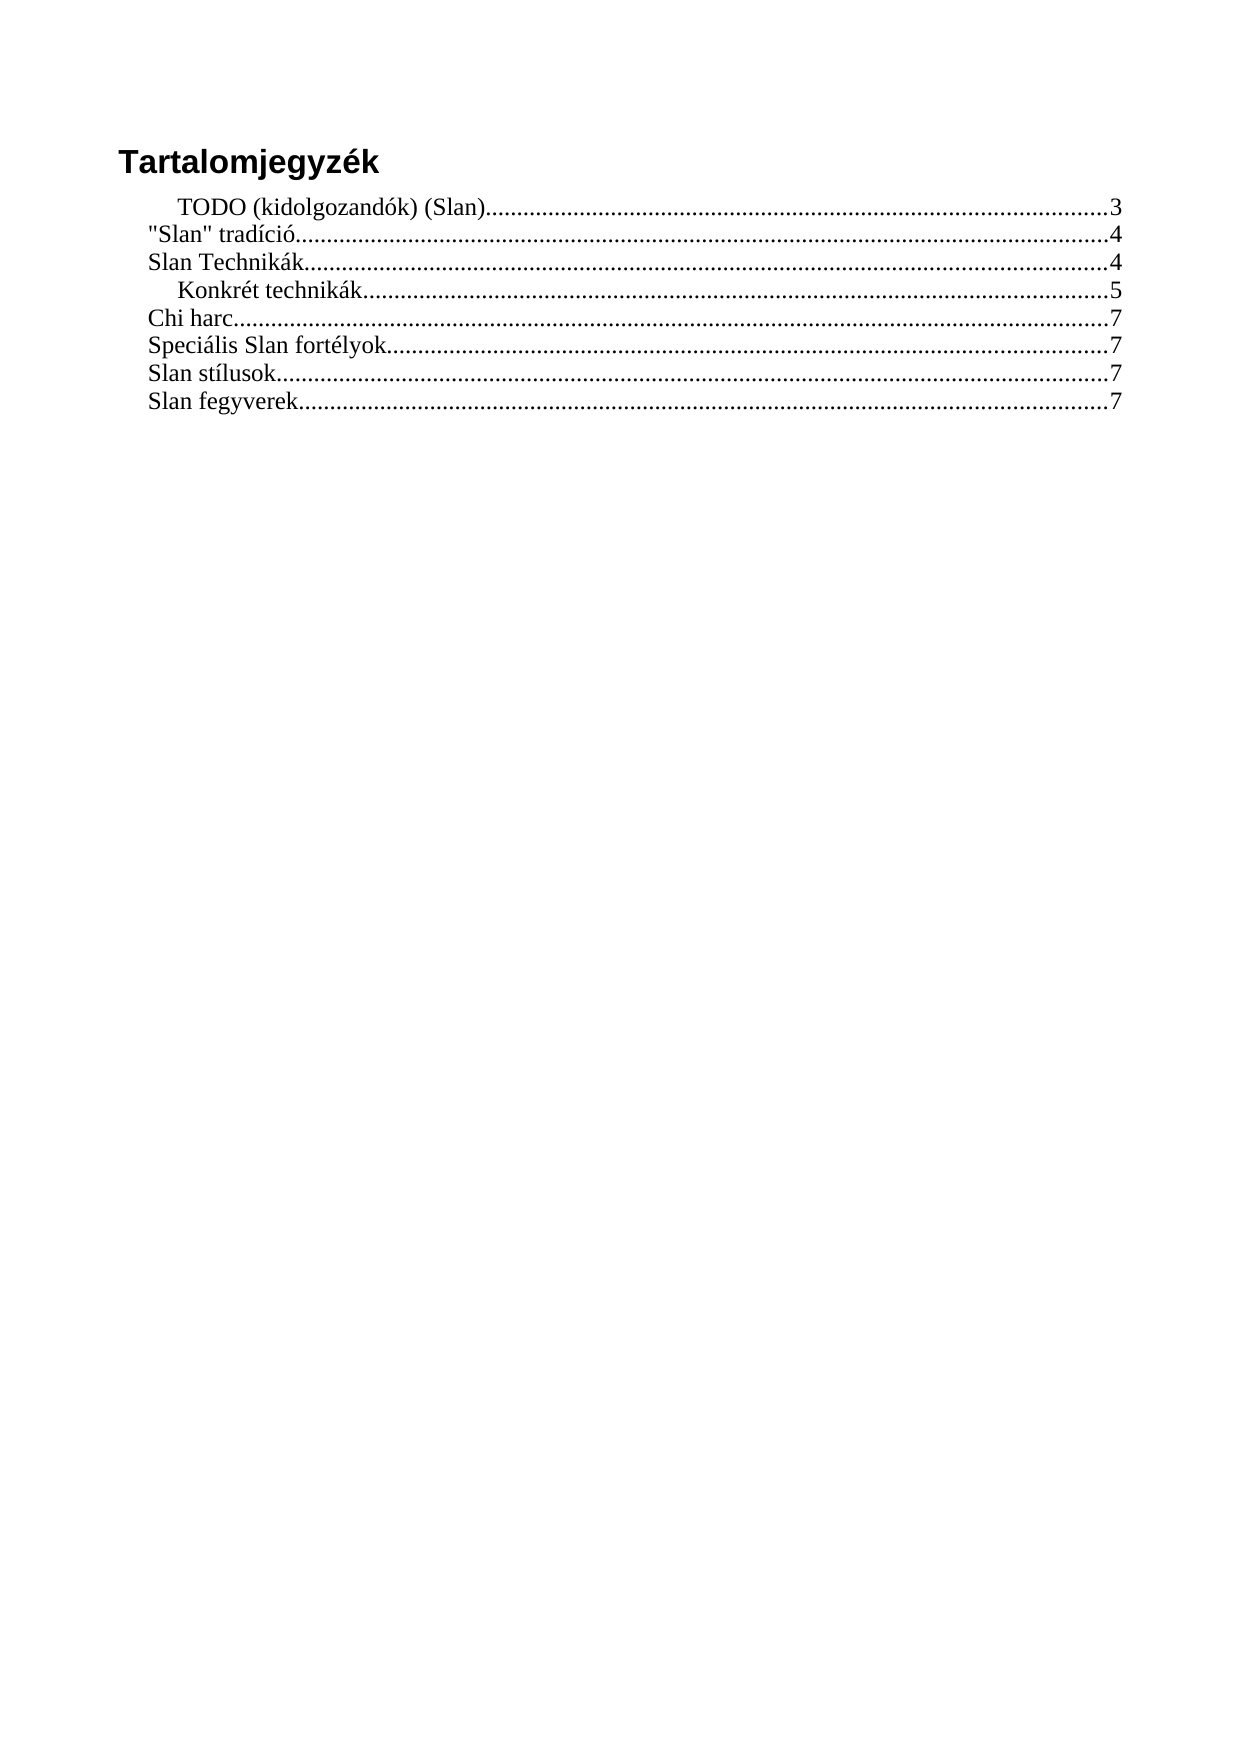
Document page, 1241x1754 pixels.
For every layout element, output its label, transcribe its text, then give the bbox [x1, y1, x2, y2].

text Slan stílusok 7 [148, 359, 1122, 387]
text Chi harc 7 [148, 304, 1122, 331]
text Speciális Slan fortélyok 7 [148, 331, 1122, 359]
text Konkrét technikák 5 [177, 276, 1122, 304]
subtitle Tartalomjegyzék [118, 143, 1122, 180]
text TODO (kidolgozandók) (Slan) 3 [177, 193, 1122, 221]
text Slan fegyverek 7 [148, 387, 1122, 414]
text "Slan" tradíció 4 [148, 221, 1122, 248]
text Slan Technikák 4 [148, 248, 1122, 276]
